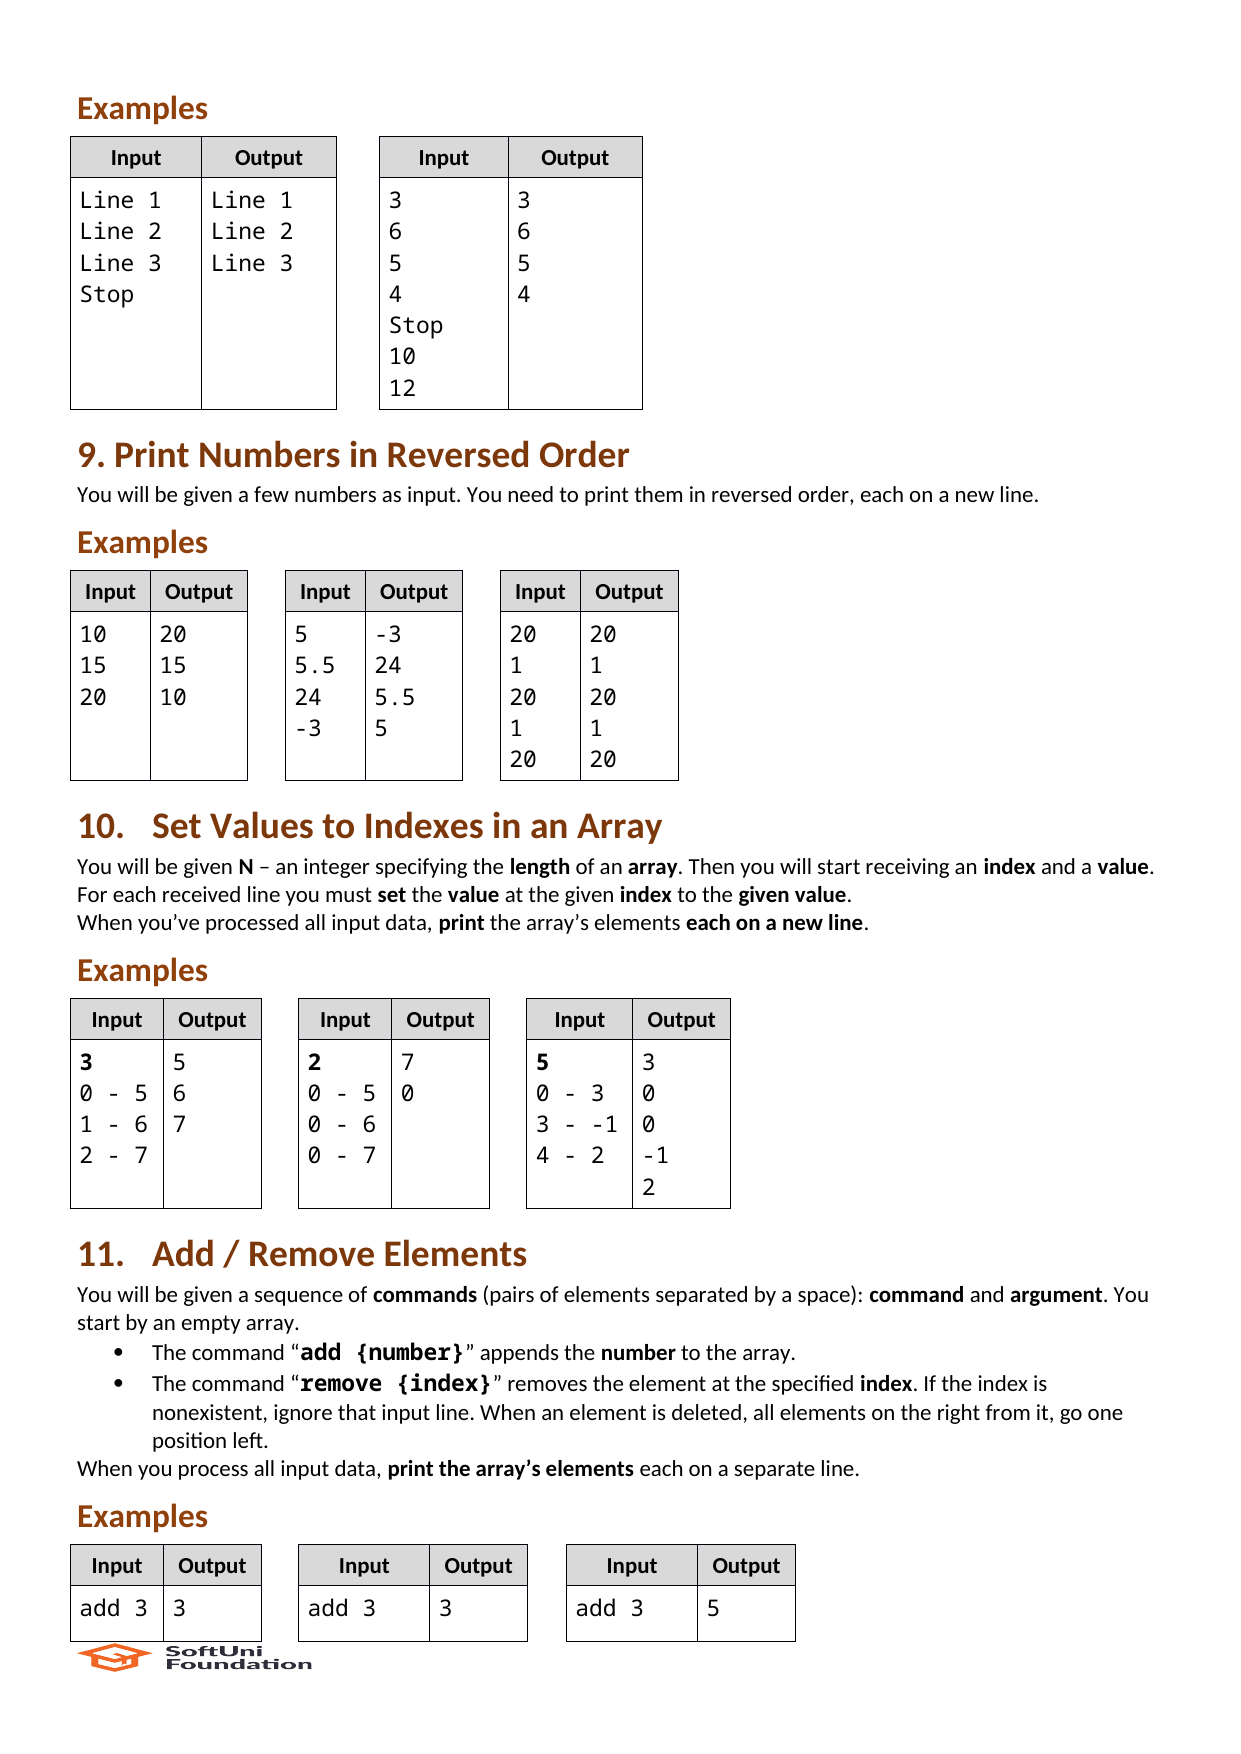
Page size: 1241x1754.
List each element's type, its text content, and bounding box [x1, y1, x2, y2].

table_header Output [164, 999, 261, 1039]
text When you’ve processed all input data, print the array’s elements each on a new line. [77, 908, 1163, 936]
table_cell -3 24 5.5 5 [366, 612, 462, 780]
table_cell 3 6 5 4 [509, 178, 642, 409]
table_cell 5 6 7 [164, 1040, 261, 1208]
table_cell Line 1 Line 2 Line 3 Stop [71, 178, 201, 409]
table_header Output [509, 137, 642, 177]
table_header [337, 136, 379, 177]
table_cell 10 15 20 [71, 612, 150, 780]
subtitle Examples [77, 949, 1163, 989]
table_cell [262, 1585, 298, 1641]
table_header Input [71, 137, 201, 177]
text You will be given a sequence of commands (pairs of elements separated by a space): command and argument. You start by an empty array. [77, 1280, 1163, 1336]
table_header Output [581, 571, 678, 611]
table_header [463, 570, 500, 780]
table_header [262, 998, 298, 1039]
table_header Output [698, 1545, 795, 1585]
table_cell [262, 1039, 298, 1208]
subtitle Examples [77, 1495, 1163, 1536]
table_header Input [501, 571, 580, 611]
table_header [262, 1544, 298, 1585]
table_header Output [164, 1545, 261, 1585]
table_cell 7 0 [392, 1040, 489, 1208]
table_cell 20 1 20 1 20 [501, 612, 580, 780]
table_cell 3 6 5 4 Stop 10 12 [380, 178, 508, 409]
table_cell 3 0 - 5 1 - 6 2 - 7 [71, 1040, 163, 1208]
table_header Output [430, 1545, 527, 1585]
table_cell [337, 177, 379, 409]
text You will be given a few numbers as input. You need to print them in reversed order, each on a new line. [77, 481, 1163, 509]
table_header Output [151, 571, 247, 611]
table_cell add 3 [71, 1586, 163, 1641]
table_cell 5 5.5 24 -3 [286, 612, 365, 780]
table_cell add 3 [567, 1586, 697, 1641]
table_header Output [633, 999, 730, 1039]
text You will be given N – an integer specifying the length of an array. Then you will start receiving an index and a value. For each received line you must set the value at the given index to the given value. [77, 852, 1163, 908]
text When you process all input data, print the array’s elements each on a separate line. [77, 1454, 1163, 1482]
table_cell 2 0 - 5 0 - 6 0 - 7 [299, 1040, 391, 1208]
table_cell 5 [698, 1586, 795, 1641]
picture [76, 1643, 312, 1672]
table_header Input [299, 1545, 429, 1585]
subtitle Print Numbers in Reversed Order [77, 431, 1163, 476]
table_cell 3 [164, 1586, 261, 1641]
table_header Input [299, 999, 391, 1039]
table_header Output [366, 571, 462, 611]
table_header Input [71, 571, 150, 611]
table_header Output [392, 999, 489, 1039]
table_cell Line 1 Line 2 Line 3 [202, 178, 336, 409]
table_cell 3 0 0 -1 2 [633, 1040, 730, 1208]
table_header [490, 998, 526, 1208]
subtitle Examples [77, 87, 1163, 128]
list The command “add {number}” appends the number to the array. [114, 1336, 1163, 1367]
table_cell 20 1 20 1 20 [581, 612, 678, 780]
table_cell 5 0 - 3 3 - -1 4 - 2 [527, 1040, 632, 1208]
subtitle Add / Remove Elements [77, 1230, 1163, 1276]
table_header [248, 570, 285, 611]
table_header Output [202, 137, 336, 177]
subtitle Examples [77, 521, 1163, 562]
table_header Input [286, 571, 365, 611]
table_cell [248, 611, 285, 780]
table_cell add 3 [299, 1586, 429, 1641]
table_cell 3 [430, 1586, 527, 1641]
subtitle Set Values to Indexes in an Array [77, 802, 1163, 848]
table_header [528, 1544, 566, 1641]
table_cell 20 15 10 [151, 612, 247, 780]
table_header Input [380, 137, 508, 177]
list The command “remove {index}” removes the element at the specified index. If the index is nonexistent, ignore that input line. When an element is deleted, all elements on the right from it, go one position left. [114, 1367, 1163, 1454]
table_header Input [567, 1545, 697, 1585]
table_header Input [527, 999, 632, 1039]
table_header Input [71, 1545, 163, 1585]
table_header Input [71, 999, 163, 1039]
